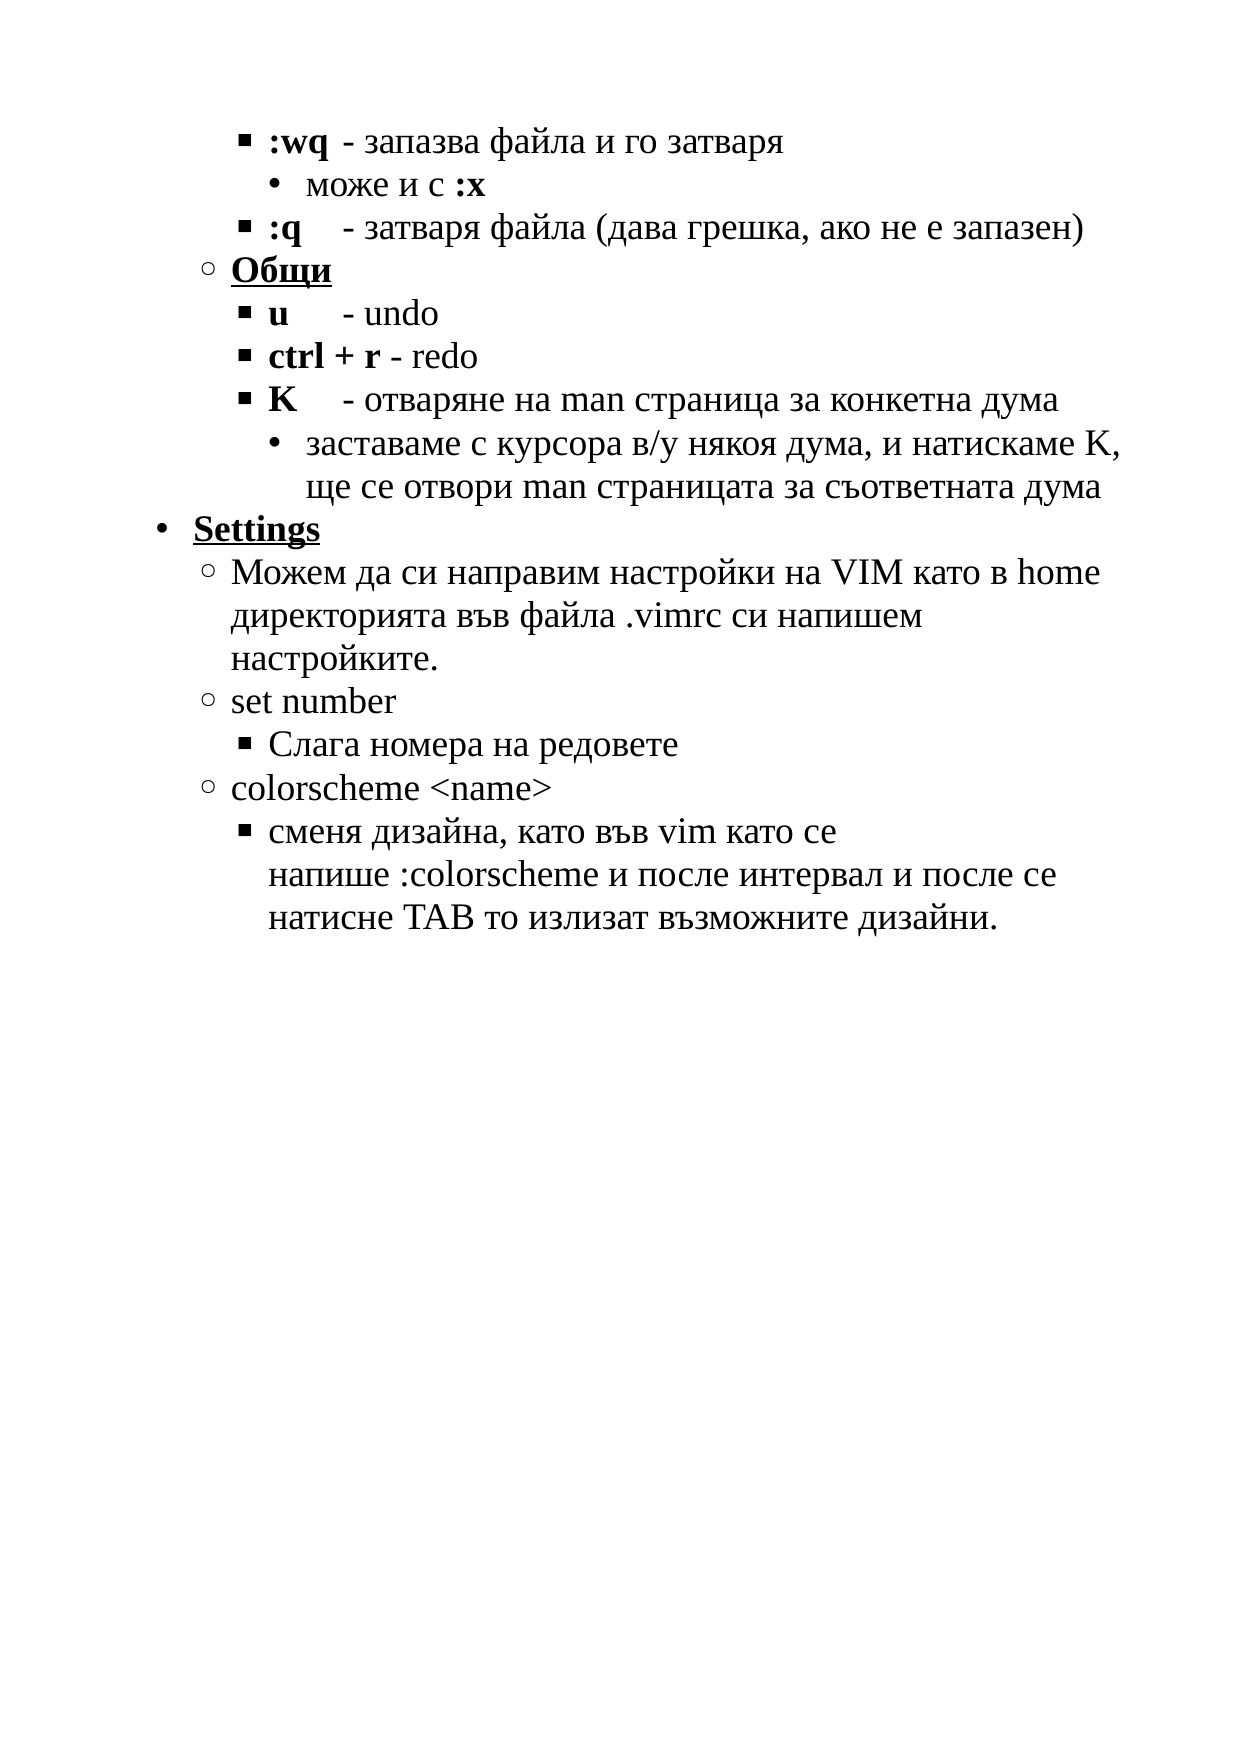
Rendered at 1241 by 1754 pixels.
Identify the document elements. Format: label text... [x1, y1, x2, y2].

list може и с :x [268, 161, 1122, 204]
list Общи [193, 247, 1122, 291]
list :q - затваря файла (дава грешка, ако не е запазен) [231, 204, 1122, 247]
list set number [193, 679, 1122, 722]
list K - отваряне на man страница за конкетна дума [231, 377, 1122, 420]
list Слага номера на редовете [231, 722, 1122, 765]
list Settings [156, 506, 1122, 549]
list сменя дизайна, като във vim като се напише :colorscheme и после интервал и после се натисне TAB то излизат възможните дизайни. [231, 808, 1122, 937]
list Можем да си направим настройки на VIM като в home директорията във файла .vimrc си напишем настройките. [193, 549, 1122, 679]
list :wq - запазва файла и го затваря [231, 118, 1122, 161]
list colorscheme <name> [193, 765, 1122, 808]
list заставаме с курсора в/у някоя дума, и натискаме K, ще се отвори man страницата за съответната дума [268, 420, 1122, 506]
list ctrl + r - redo [231, 334, 1122, 377]
list u - undo [231, 291, 1122, 334]
